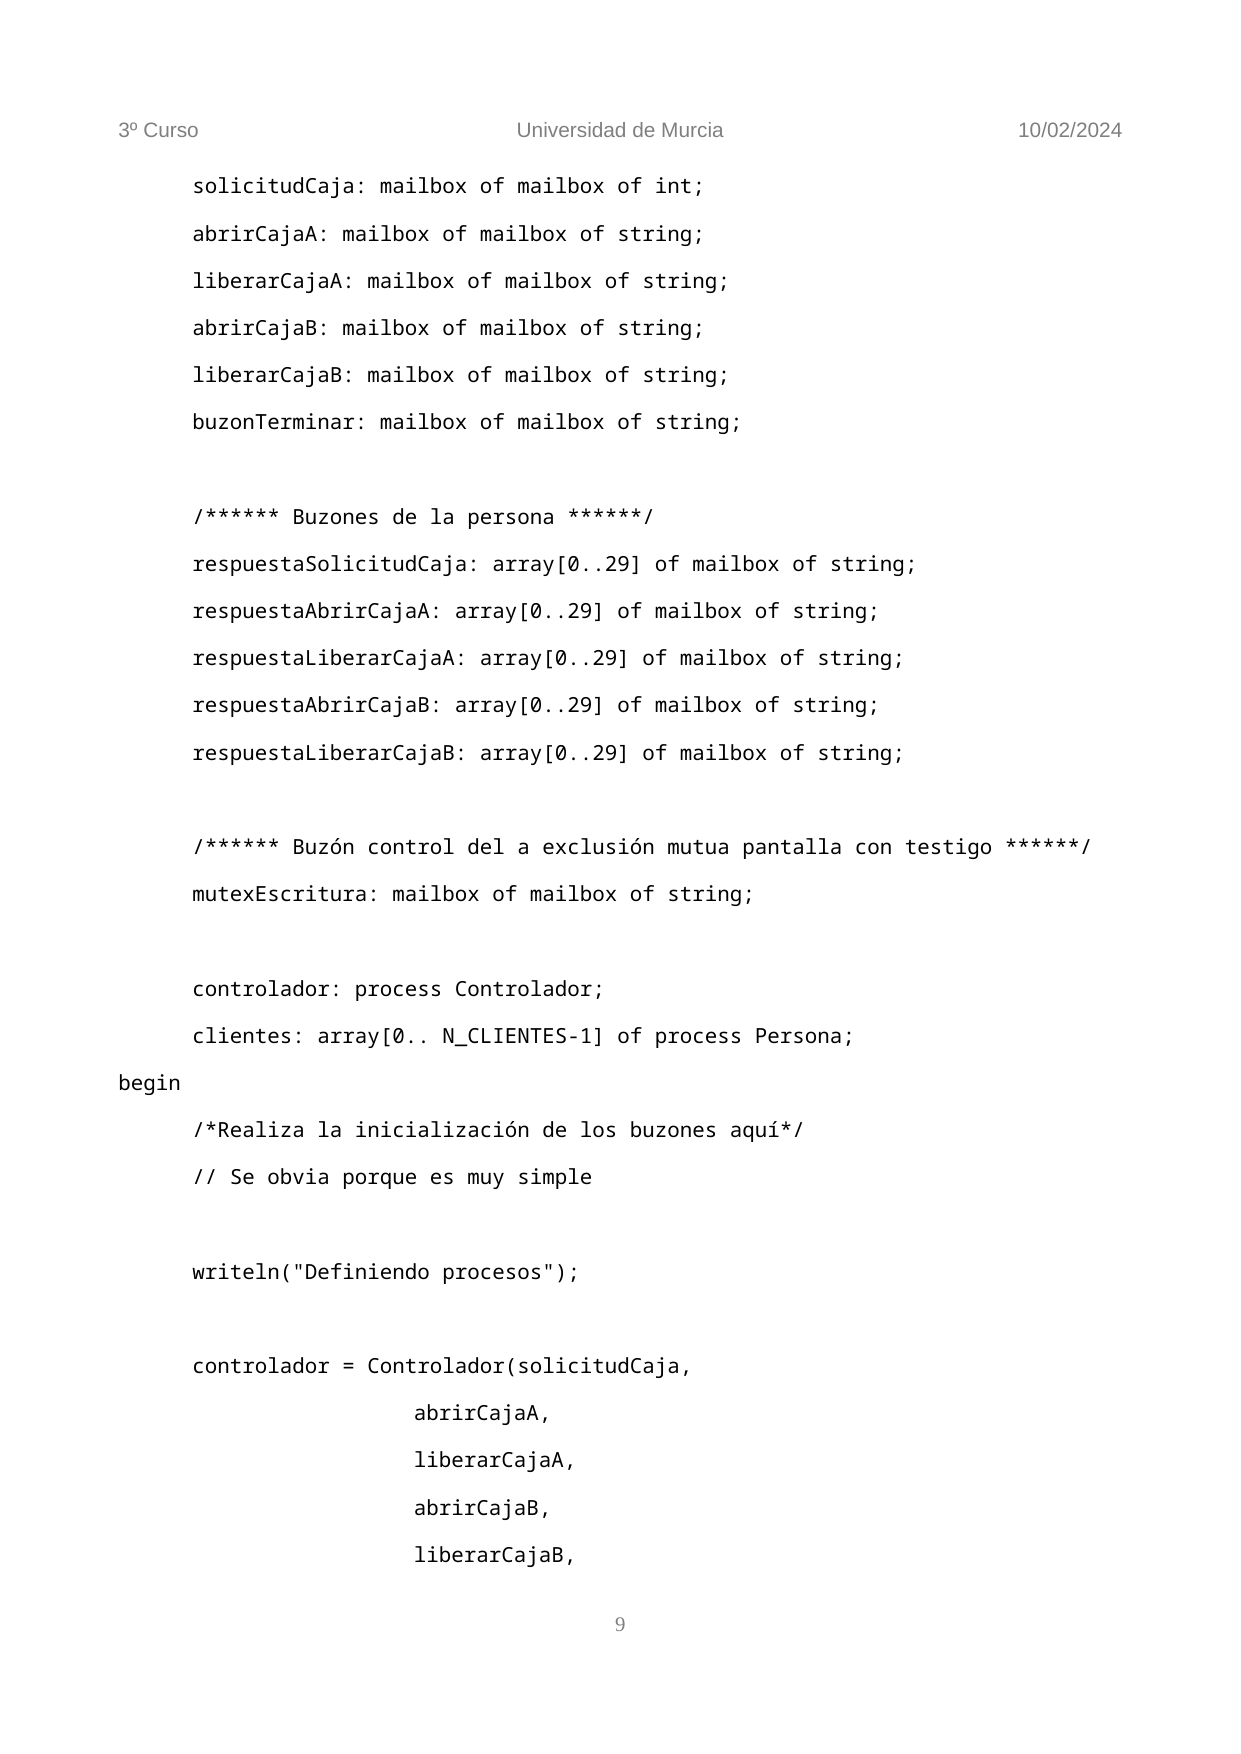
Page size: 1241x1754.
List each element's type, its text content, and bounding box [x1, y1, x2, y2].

text controlador: process Controlador; [118, 974, 1122, 1002]
text solicitudCaja: mailbox of mailbox of int; [118, 172, 1122, 200]
text mutexEscritura: mailbox of mailbox of string; [118, 879, 1122, 908]
text liberarCajaB, [118, 1540, 1122, 1568]
text buzonTerminar: mailbox of mailbox of string; [118, 407, 1122, 436]
text /****** Buzones de la persona ******/ [118, 502, 1122, 530]
text respuestaLiberarCajaA: array[0..29] of mailbox of string; [118, 643, 1122, 672]
text liberarCajaA, [118, 1446, 1122, 1474]
text /*Realiza la inicialización de los buzones aquí*/ [118, 1115, 1122, 1144]
text abrirCajaA, [118, 1398, 1122, 1427]
text respuestaSolicitudCaja: array[0..29] of mailbox of string; [118, 549, 1122, 577]
text controlador = Controlador(solicitudCaja, [118, 1351, 1122, 1380]
text /****** Buzón control del a exclusión mutua pantalla con testigo ******/ [118, 832, 1122, 861]
text respuestaAbrirCajaA: array[0..29] of mailbox of string; [118, 596, 1122, 625]
text liberarCajaA: mailbox of mailbox of string; [118, 266, 1122, 294]
text begin [118, 1068, 1122, 1097]
text respuestaLiberarCajaB: array[0..29] of mailbox of string; [118, 738, 1122, 766]
text respuestaAbrirCajaB: array[0..29] of mailbox of string; [118, 691, 1122, 719]
text abrirCajaB, [118, 1493, 1122, 1521]
text abrirCajaA: mailbox of mailbox of string; [118, 219, 1122, 247]
text clientes: array[0.. N_CLIENTES-1] of process Persona; [118, 1021, 1122, 1049]
text writeln("Definiendo procesos"); [118, 1257, 1122, 1285]
text liberarCajaB: mailbox of mailbox of string; [118, 360, 1122, 389]
text abrirCajaB: mailbox of mailbox of string; [118, 313, 1122, 342]
text // Se obvia porque es muy simple [118, 1162, 1122, 1191]
